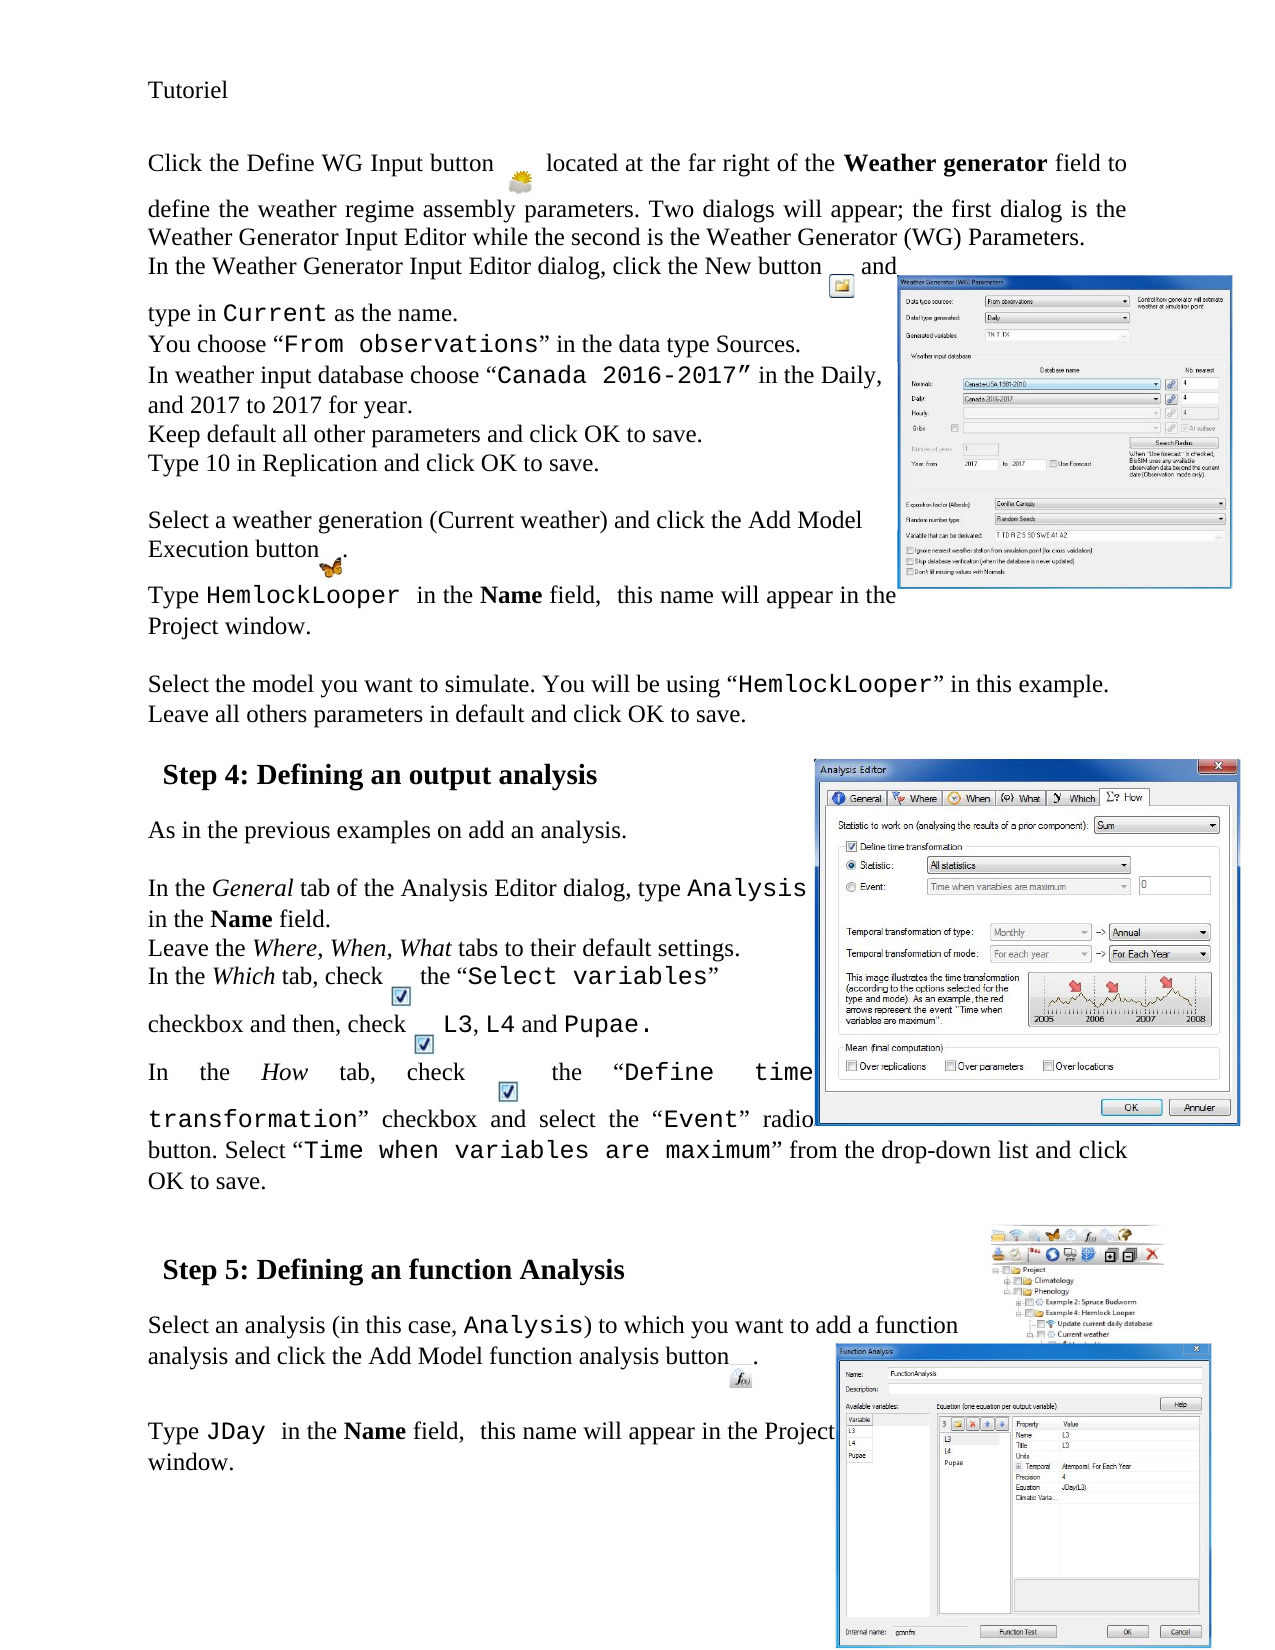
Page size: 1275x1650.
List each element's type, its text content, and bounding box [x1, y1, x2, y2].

text Leave all others parameters in default and click OK to save. [148, 699, 1127, 728]
text Select an analysis (in this case, Analysis) to which you want to add a function analysis and click the Add Model function analysis button. [148, 1311, 1040, 1387]
text In the Weather Generator Input Editor dialog, click the New button and type in Current as the name. [148, 251, 1127, 329]
text Keep default all other parameters and click OK to save. [148, 419, 897, 448]
text You choose “From observations” in the data type Sources. [148, 329, 897, 360]
text As in the previous examples on add an analysis. [148, 816, 814, 844]
text Select a weather generation (Current weather) and click the Add Model Execution button. [148, 506, 897, 580]
subtitle Step 5: Defining an function Analysis [162, 1252, 1014, 1286]
text In the How tab, check the “Define time transformation” checkbox and select the “Event” radio button. Select “Time when variables are maximum” from the drop-down list and click OK to save. [148, 1057, 1127, 1194]
text Leave the Where, When, What tabs to their default settings. [148, 933, 814, 961]
text Type JDay in the Name field, this name will appear in the Project window. [148, 1416, 835, 1476]
text Select the model you want to simulate. You will be using “HemlockLooper” in this example. [148, 669, 1127, 699]
text Type 10 in Replication and click OK to save. [148, 448, 897, 477]
text Type HemlockLooper in the Name field, this name will appear in the Project window. [148, 580, 1127, 640]
text Click the Define WG Input button located at the far right of the Weather generator field to define the weather regime assembly parameters. Two dialogs will appear; the first dialog is the Weather Generator Input Editor while the second is the Weather Generator (WG) Parameters. [148, 148, 1127, 251]
text In the Which tab, check the “Select variables” checkbox and then, check L3, L4 and Pupae. [148, 961, 814, 1057]
text In the General tab of the Analysis Editor dialog, type Analysis in the Name field. [148, 873, 814, 933]
text In weather input database choose “Canada 2016-2017” in the Daily, and 2017 to 2017 for year. [148, 360, 897, 419]
subtitle Step 4: Defining an output analysis [162, 757, 1127, 791]
